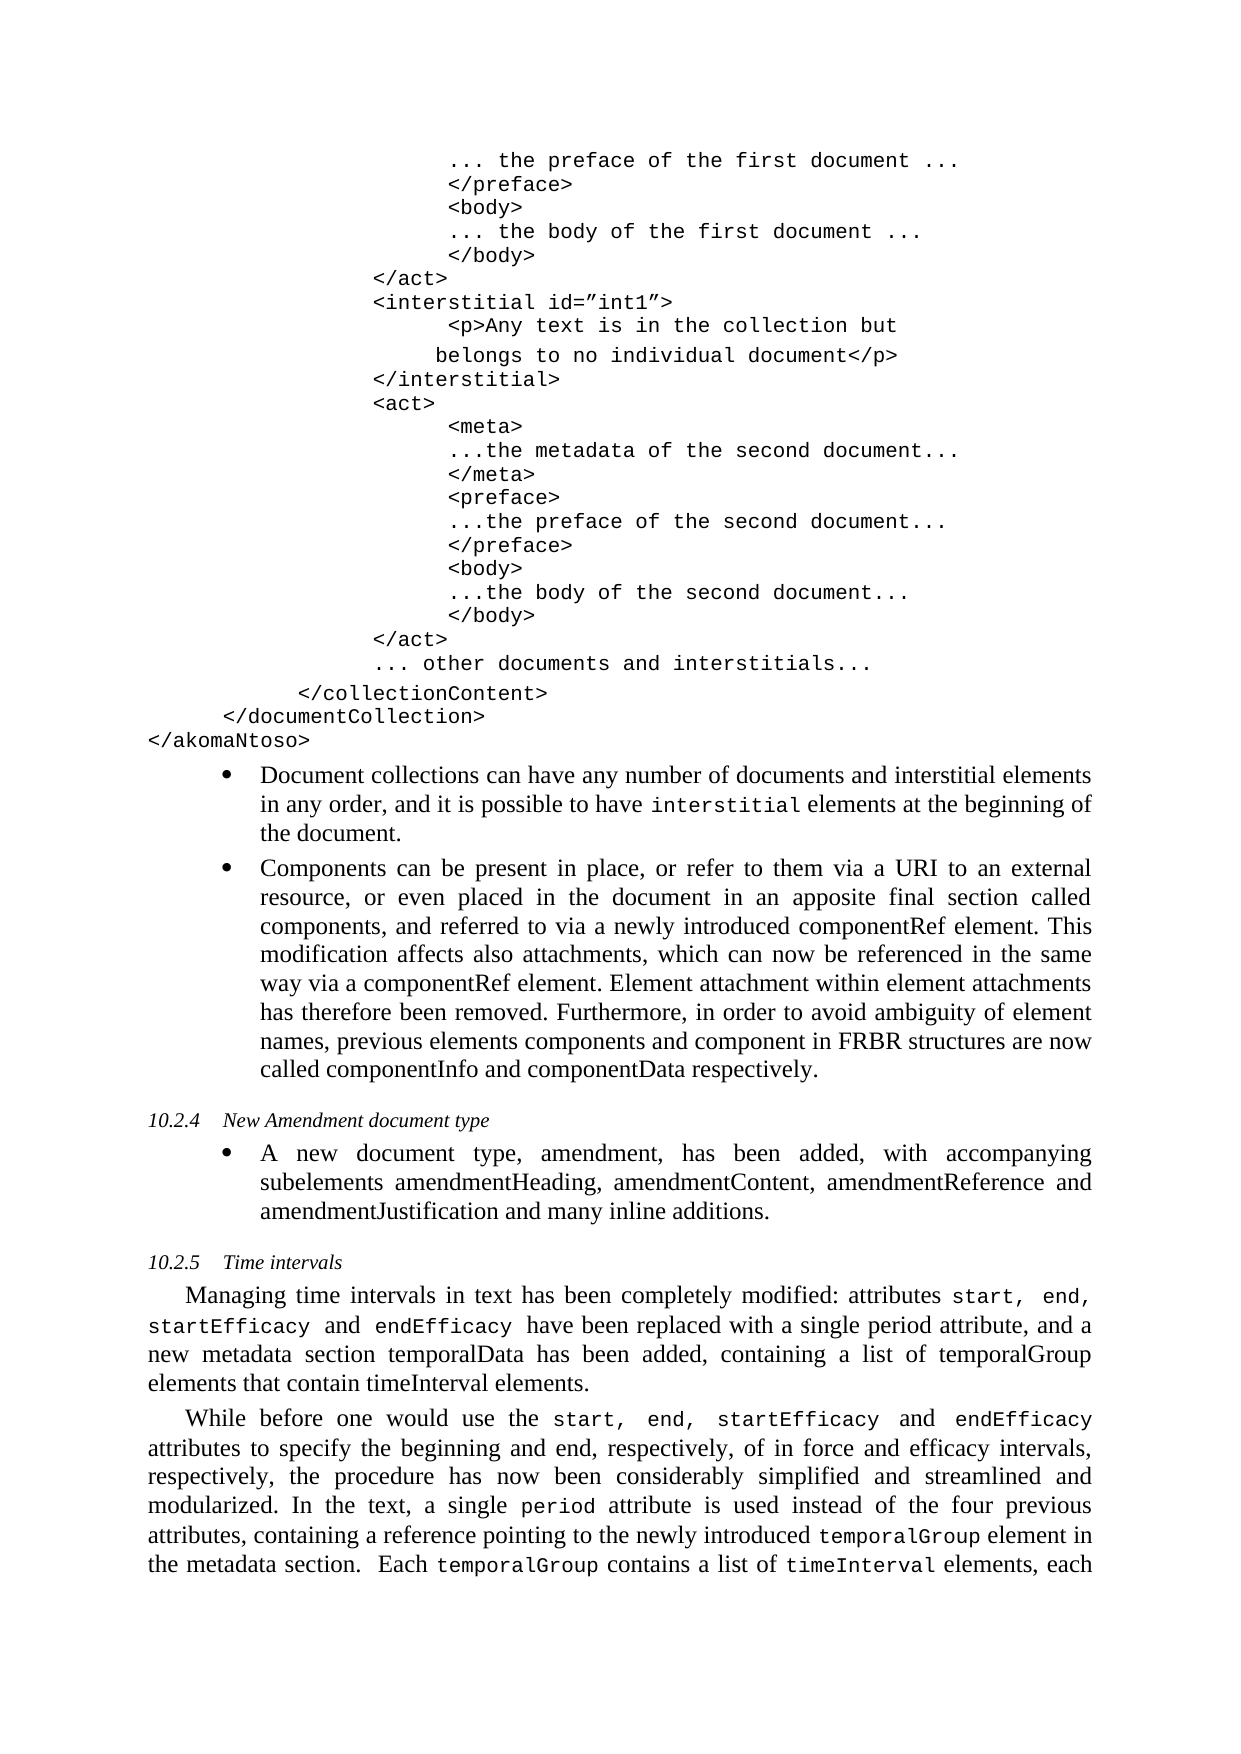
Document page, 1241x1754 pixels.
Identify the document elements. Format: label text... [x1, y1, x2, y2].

list A new document type, amendment, has been added, with accompanying subelements amendmentHeading, amendmentContent, amendmentReference and amendmentJustification and many inline additions. [222, 1138, 1092, 1225]
text While before one would use the start, end, startEfficacy and endEfficacy attributes to specify the beginning and end, respectively, of in force and efficacy intervals, respectively, the procedure has now been considerably simplified and streamlined and modularized. In the text, a single period attribute is used instead of the four previous attributes, containing a reference pointing to the newly introduced temporalGroup element in the metadata section. Each temporalGroup contains a list of timeInterval elements, each [148, 1403, 1092, 1579]
subtitle Time intervals [148, 1250, 1092, 1274]
text ... the preface of the first document ... </preface> <body> ... the body of the first document ... </body> </act> <interstitial id=”int1”> <p>Any text is in the collection but [148, 150, 1092, 339]
subtitle New Amendment document type [148, 1108, 1092, 1132]
text Managing time intervals in text has been completely modified: attributes start, end, startEfficacy and endEfficacy have been replaced with a single period attribute, and a new metadata section temporalData has been added, containing a list of temporalGroup elements that contain timeInterval elements. [148, 1280, 1092, 1397]
list Components can be present in place, or refer to them via a URI to an external resource, or even placed in the document in an apposite final section called components, and referred to via a newly introduced componentRef element. This modification affects also attachments, which can now be referenced in the same way via a componentRef element. Element attachment within element attachments has therefore been removed. Furthermore, in order to avoid ambiguity of element names, previous elements components and component in FRBR structures are now called componentInfo and componentData respectively. [222, 853, 1092, 1083]
text </collectionContent> </documentCollection> </akomaNtoso> [148, 683, 1092, 754]
list Document collections can have any number of documents and interstitial elements in any order, and it is possible to have interstitial elements at the beginning of the document. [222, 760, 1092, 847]
text belongs to no individual document</p> </interstitial> <act> <meta> ...the metadata of the second document... </meta> <preface> ...the preface of the second document... </preface> <body> ...the body of the second document... </body> </act> ... other documents and interstitials... [148, 345, 1092, 676]
